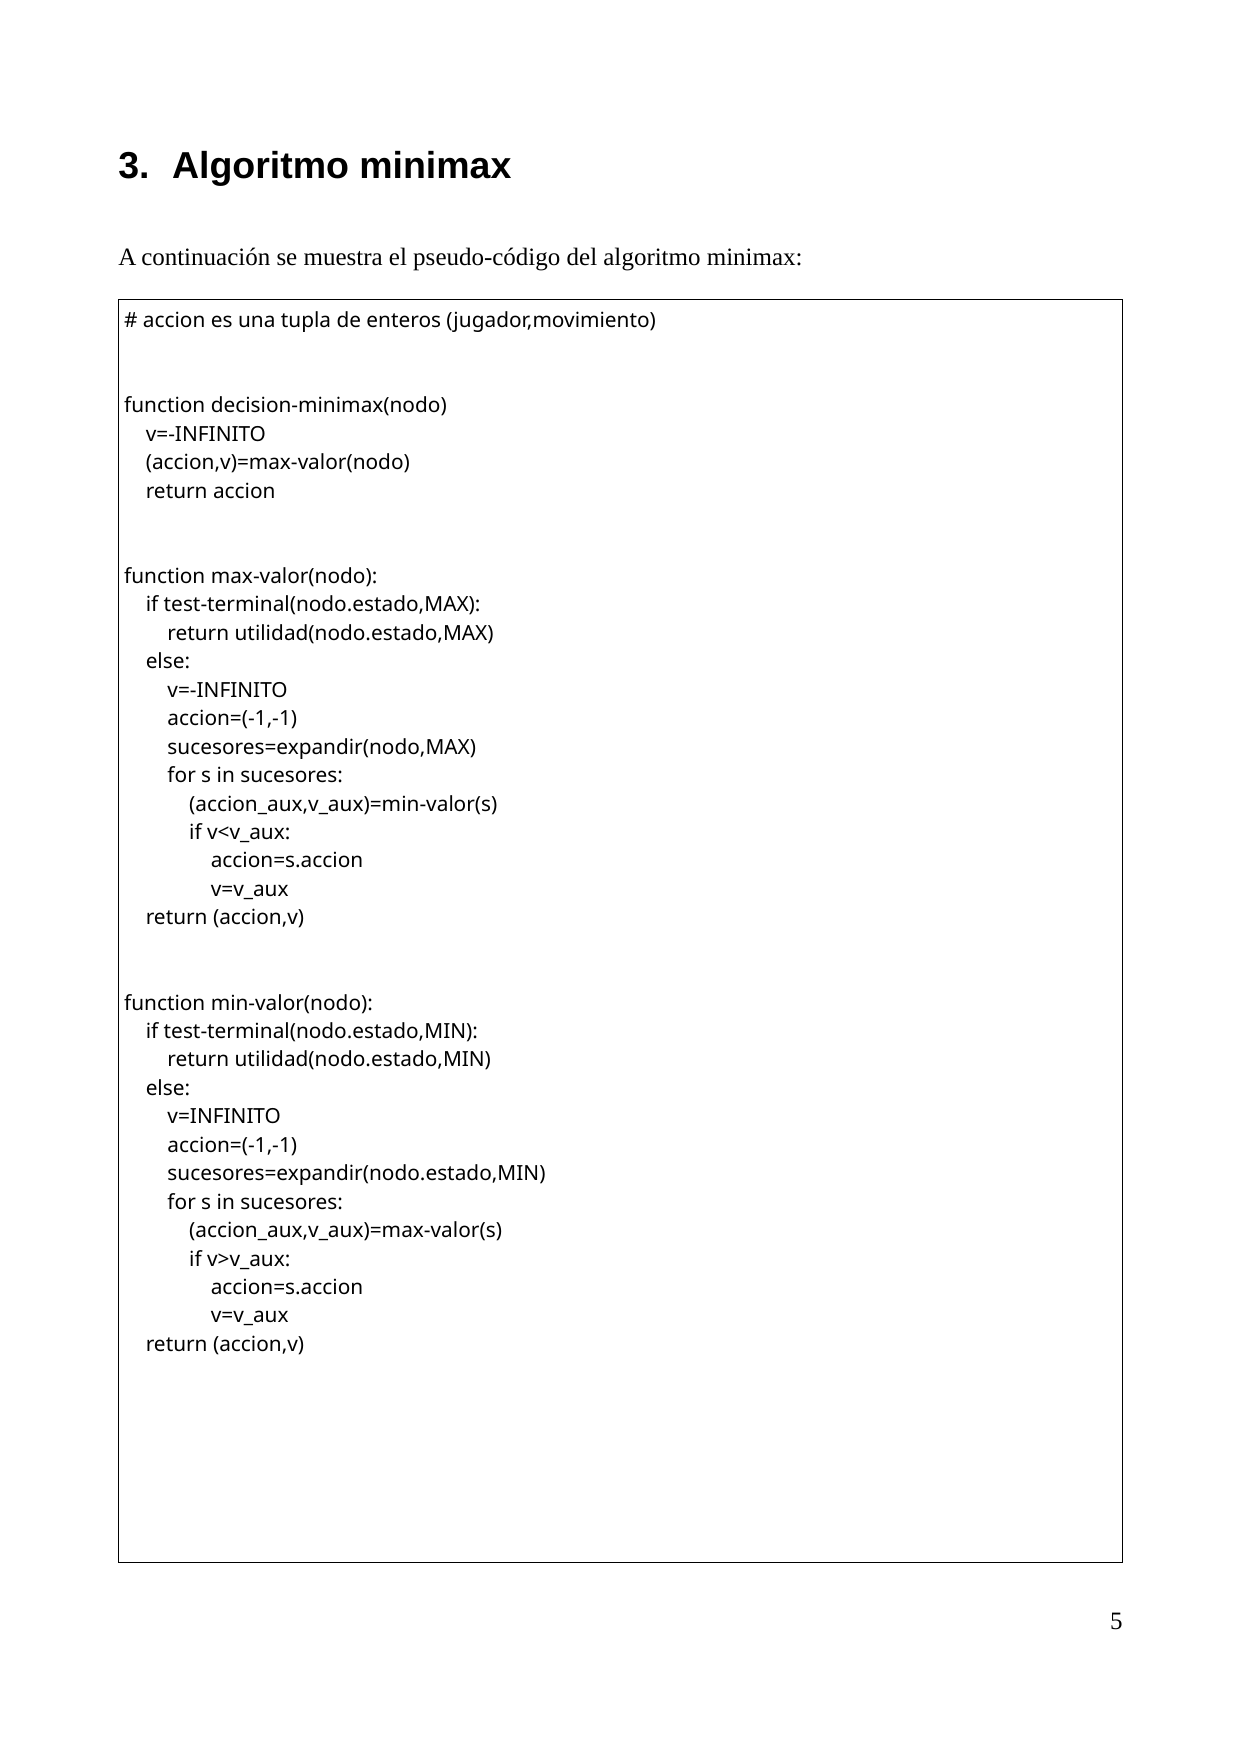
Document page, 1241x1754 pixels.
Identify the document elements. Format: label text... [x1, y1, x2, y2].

text A continuación se muestra el pseudo-código del algoritmo minimax: [118, 242, 1122, 271]
title Algoritmo minimax [118, 143, 1122, 186]
table_header # accion es una tupla de enteros (jugador,movimiento) function decision-minimax(nodo) v=-INFINITO (accion,v)=max-valor(nodo) return accion function max-valor(nodo): if test-terminal(nodo.estado,MAX): return utilidad(nodo.estado,MAX) else: v=-INFINITO accion=(-1,-1) sucesores=expandir(nodo,MAX) for s in sucesores: (accion_aux,v_aux)=min-valor(s) if v<v_aux: accion=s.accion v=v_aux return (accion,v) function min-valor(nodo): if test-terminal(nodo.estado,MIN): return utilidad(nodo.estado,MIN) else: v=INFINITO accion=(-1,-1) sucesores=expandir(nodo.estado,MIN) for s in sucesores: (accion_aux,v_aux)=max-valor(s) if v>v_aux: accion=s.accion v=v_aux return (accion,v) [119, 300, 1122, 1562]
